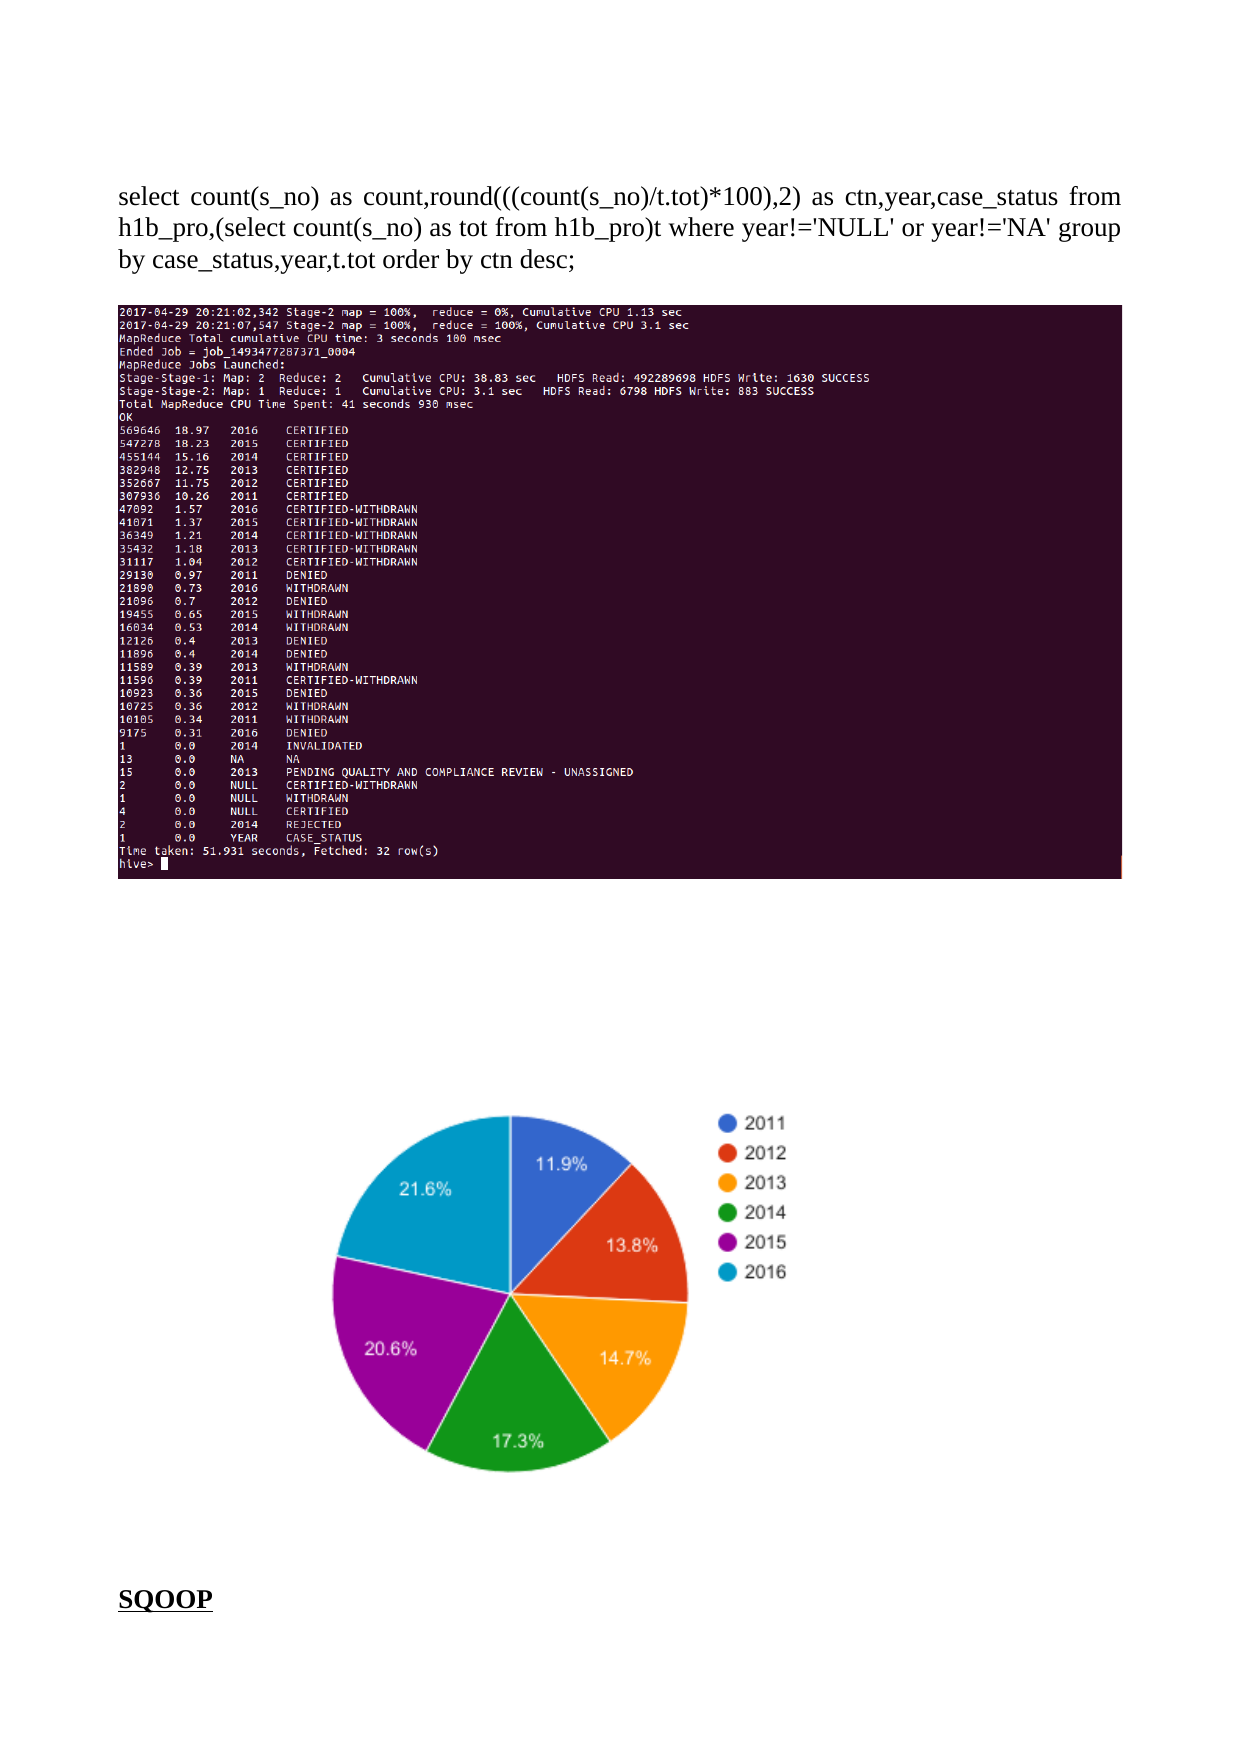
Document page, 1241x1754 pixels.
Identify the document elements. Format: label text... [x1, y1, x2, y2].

picture [151, 1003, 1089, 1584]
text select count(s_no) as count,round(((count(s_no)/t.tot)*100),2) as ctn,year,case_status from h1b_pro,(select count(s_no) as tot from h1b_pro)t where year!='NULL' or year!='NA' group by case_status,year,t.tot order by ctn desc; [118, 180, 1122, 274]
text SQOOP [118, 1533, 1122, 1614]
picture [118, 305, 1123, 879]
